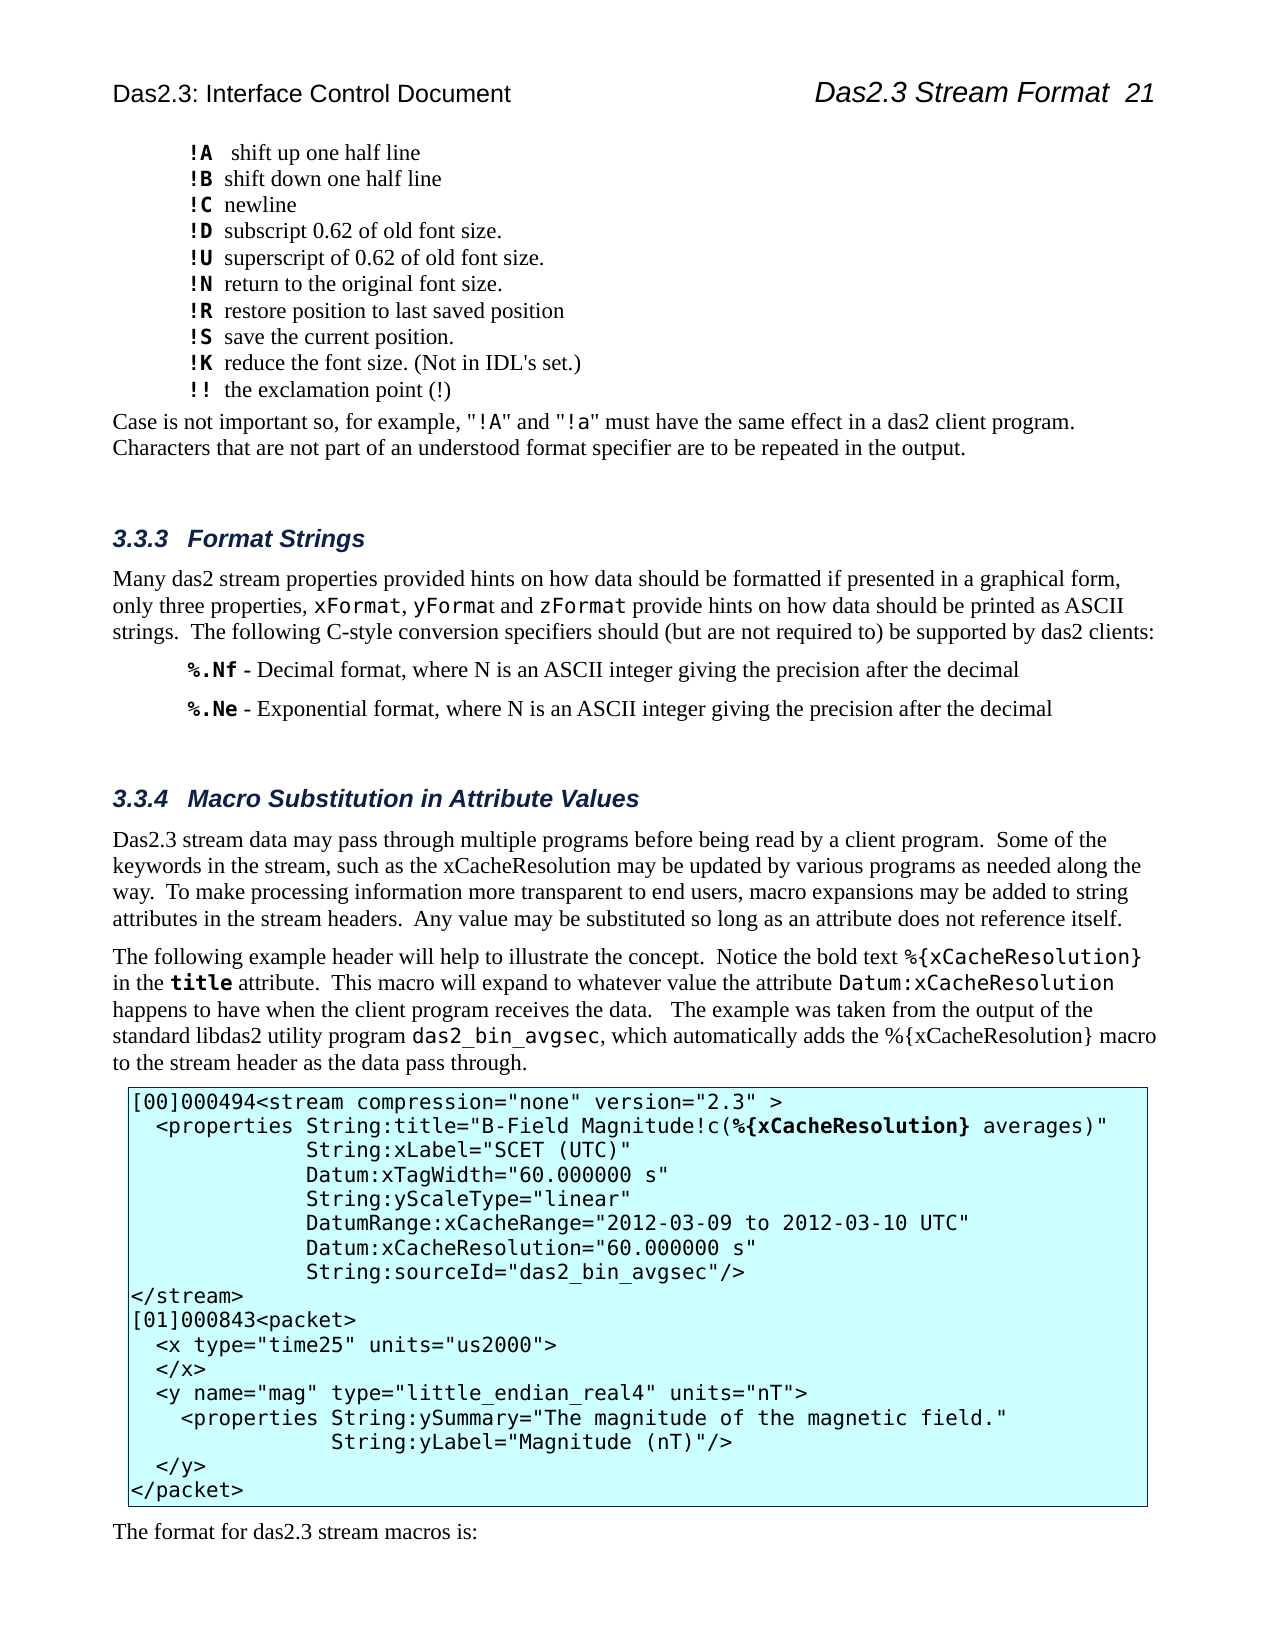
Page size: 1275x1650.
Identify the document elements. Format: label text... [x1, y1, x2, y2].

text String:sourceId="das2_bin_avgsec"/> [129, 1257, 1147, 1281]
text <x type="time25" units="us2000"> [129, 1329, 1147, 1354]
subtitle Macro Substitution in Attribute Values [112, 784, 1162, 813]
text [01]000843<packet> [129, 1305, 1147, 1329]
text Datum:xCacheResolution="60.000000 s" [129, 1232, 1147, 1257]
text !! the exclamation point (!) [112, 376, 1162, 402]
text DatumRange:xCacheRange="2012-03-09 to 2012-03-10 UTC" [129, 1208, 1147, 1232]
text !S save the current position. [112, 323, 1162, 349]
text <y name="mag" type="little_endian_real4" units="nT"> [129, 1378, 1147, 1402]
text The following example header will help to illustrate the concept. Notice the bold text %{xCacheResolution} in the title attribute. This macro will expand to whatever value the attribute Datum:xCacheResolution happens to have when the client program receives the data. The example was taken from the output of the standard libdas2 utility program das2_bin_avgsec, which automatically adds the %{xCacheResolution} macro to the stream header as the data pass through. [112, 943, 1162, 1075]
text !U superscript of 0.62 of old font size. [112, 244, 1162, 270]
subtitle Format Strings [112, 524, 1162, 553]
text Case is not important so, for example, "!A" and "!a" must have the same effect in a das2 client program. Characters that are not part of an understood format specifier are to be repeated in the output. [112, 408, 1162, 461]
text The format for das2.3 stream macros is: [112, 1518, 1162, 1544]
text </x> [129, 1354, 1147, 1378]
text !B shift down one half line [112, 165, 1162, 191]
text !D subscript 0.62 of old font size. [112, 218, 1162, 244]
text %.Nf - Decimal format, where N is an ASCII integer giving the precision after the decimal [187, 656, 1162, 683]
text !A shift up one half line [112, 138, 1162, 165]
text Das2.3 stream data may pass through multiple programs before being read by a client program. Some of the keywords in the stream, such as the xCacheResolution may be updated by various programs as needed along the way. To make processing information more transparent to end users, macro expansions may be added to string attributes in the stream headers. Any value may be substituted so long as an attribute does not reference itself. [112, 826, 1162, 931]
text </packet> [129, 1475, 1147, 1506]
text <properties String:title="B-Field Magnitude!c(%{xCacheResolution} averages)" [129, 1111, 1147, 1135]
text [00]000494<stream compression="none" version="2.3" > [129, 1088, 1147, 1111]
text </y> [129, 1451, 1147, 1475]
text String:yLabel="Magnitude (nT)"/> [129, 1427, 1147, 1451]
text String:yScaleType="linear" [129, 1184, 1147, 1208]
text String:xLabel="SCET (UTC)" [129, 1135, 1147, 1160]
text !C newline [112, 191, 1162, 218]
text !N return to the original font size. [112, 270, 1162, 297]
text %.Ne - Exponential format, where N is an ASCII integer giving the precision after the decimal [187, 695, 1162, 721]
text !K reduce the font size. (Not in IDL's set.) [112, 349, 1162, 376]
text </stream> [129, 1281, 1147, 1305]
text Many das2 stream properties provided hints on how data should be formatted if presented in a graphical form, only three properties, xFormat, yFormat and zFormat provide hints on how data should be printed as ASCII strings. The following C-style conversion specifiers should (but are not required to) be supported by das2 clients: [112, 565, 1162, 644]
text Datum:xTagWidth="60.000000 s" [129, 1160, 1147, 1184]
text !R restore position to last saved position [112, 297, 1162, 323]
text <properties String:ySummary="The magnitude of the magnetic field." [129, 1402, 1147, 1427]
